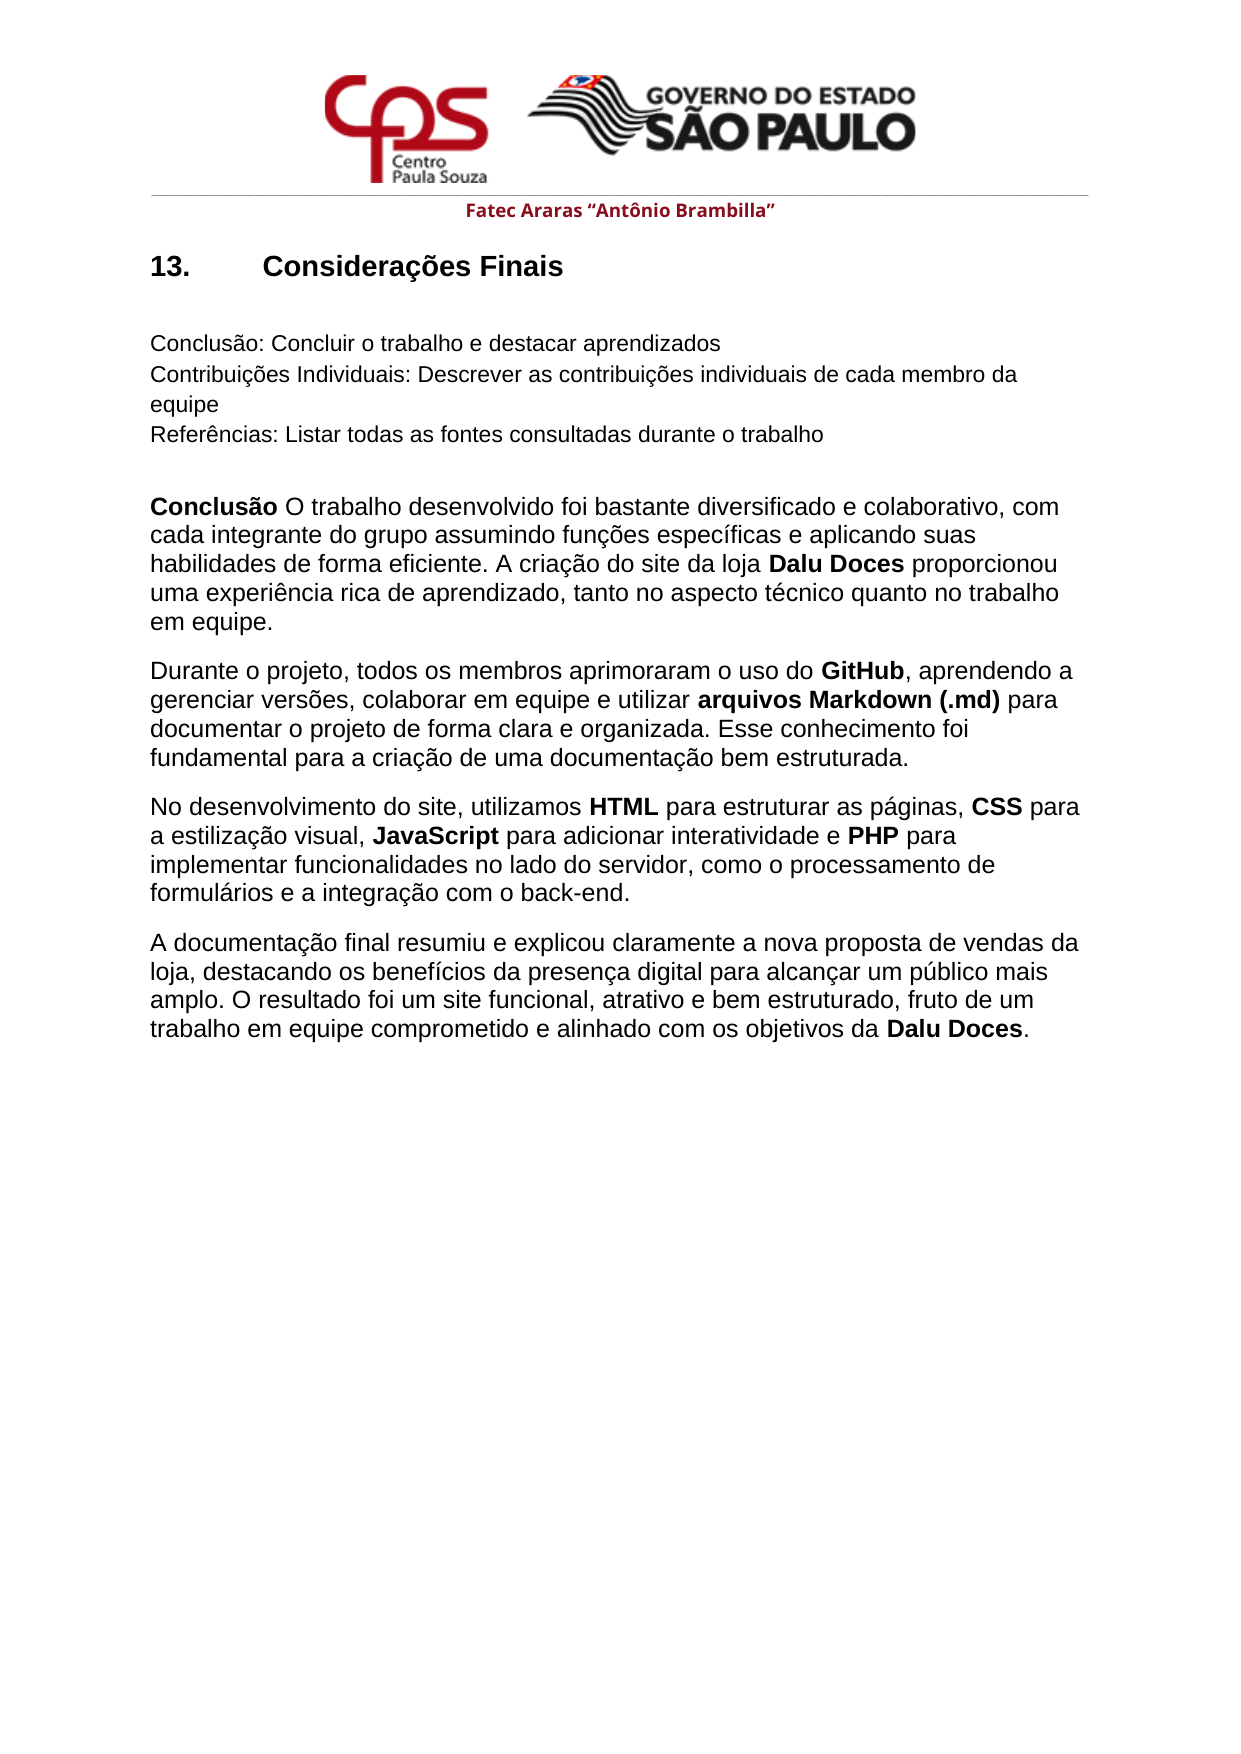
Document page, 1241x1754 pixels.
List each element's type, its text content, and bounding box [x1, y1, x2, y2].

text Referências: Listar todas as fontes consultadas durante o trabalho [150, 421, 1090, 447]
text No desenvolvimento do site, utilizamos HTML para estruturar as páginas, CSS para a estilização visual, JavaScript para adicionar interatividade e PHP para implementar funcionalidades no lado do servidor, como o processamento de formulários e a integração com o back-end. [150, 792, 1090, 907]
text Durante o projeto, todos os membros aprimoraram o uso do GitHub, aprendendo a gerenciar versões, colaborar em equipe e utilizar arquivos Markdown (.md) para documentar o projeto de forma clara e organizada. Esse conhecimento foi fundamental para a criação de uma documentação bem estruturada. [150, 656, 1090, 771]
text A documentação final resumiu e explicou claramente a nova proposta de vendas da loja, destacando os benefícios da presença digital para alcançar um público mais amplo. O resultado foi um site funcional, atrativo e bem estruturado, fruto de um trabalho em equipe comprometido e alinhado com os objetivos da Dalu Doces. [150, 928, 1090, 1043]
text Conclusão: Concluir o trabalho e destacar aprendizados [150, 330, 1090, 357]
text Conclusão O trabalho desenvolvido foi bastante diversificado e colaborativo, com cada integrante do grupo assumindo funções específicas e aplicando suas habilidades de forma eficiente. A criação do site da loja Dalu Doces proporcionou uma experiência rica de aprendizado, tanto no aspecto técnico quanto no trabalho em equipe. [150, 492, 1090, 636]
subtitle Considerações Finais [150, 249, 1090, 283]
text Contribuições Individuais: Descrever as contribuições individuais de cada membro da equipe [150, 361, 1090, 417]
